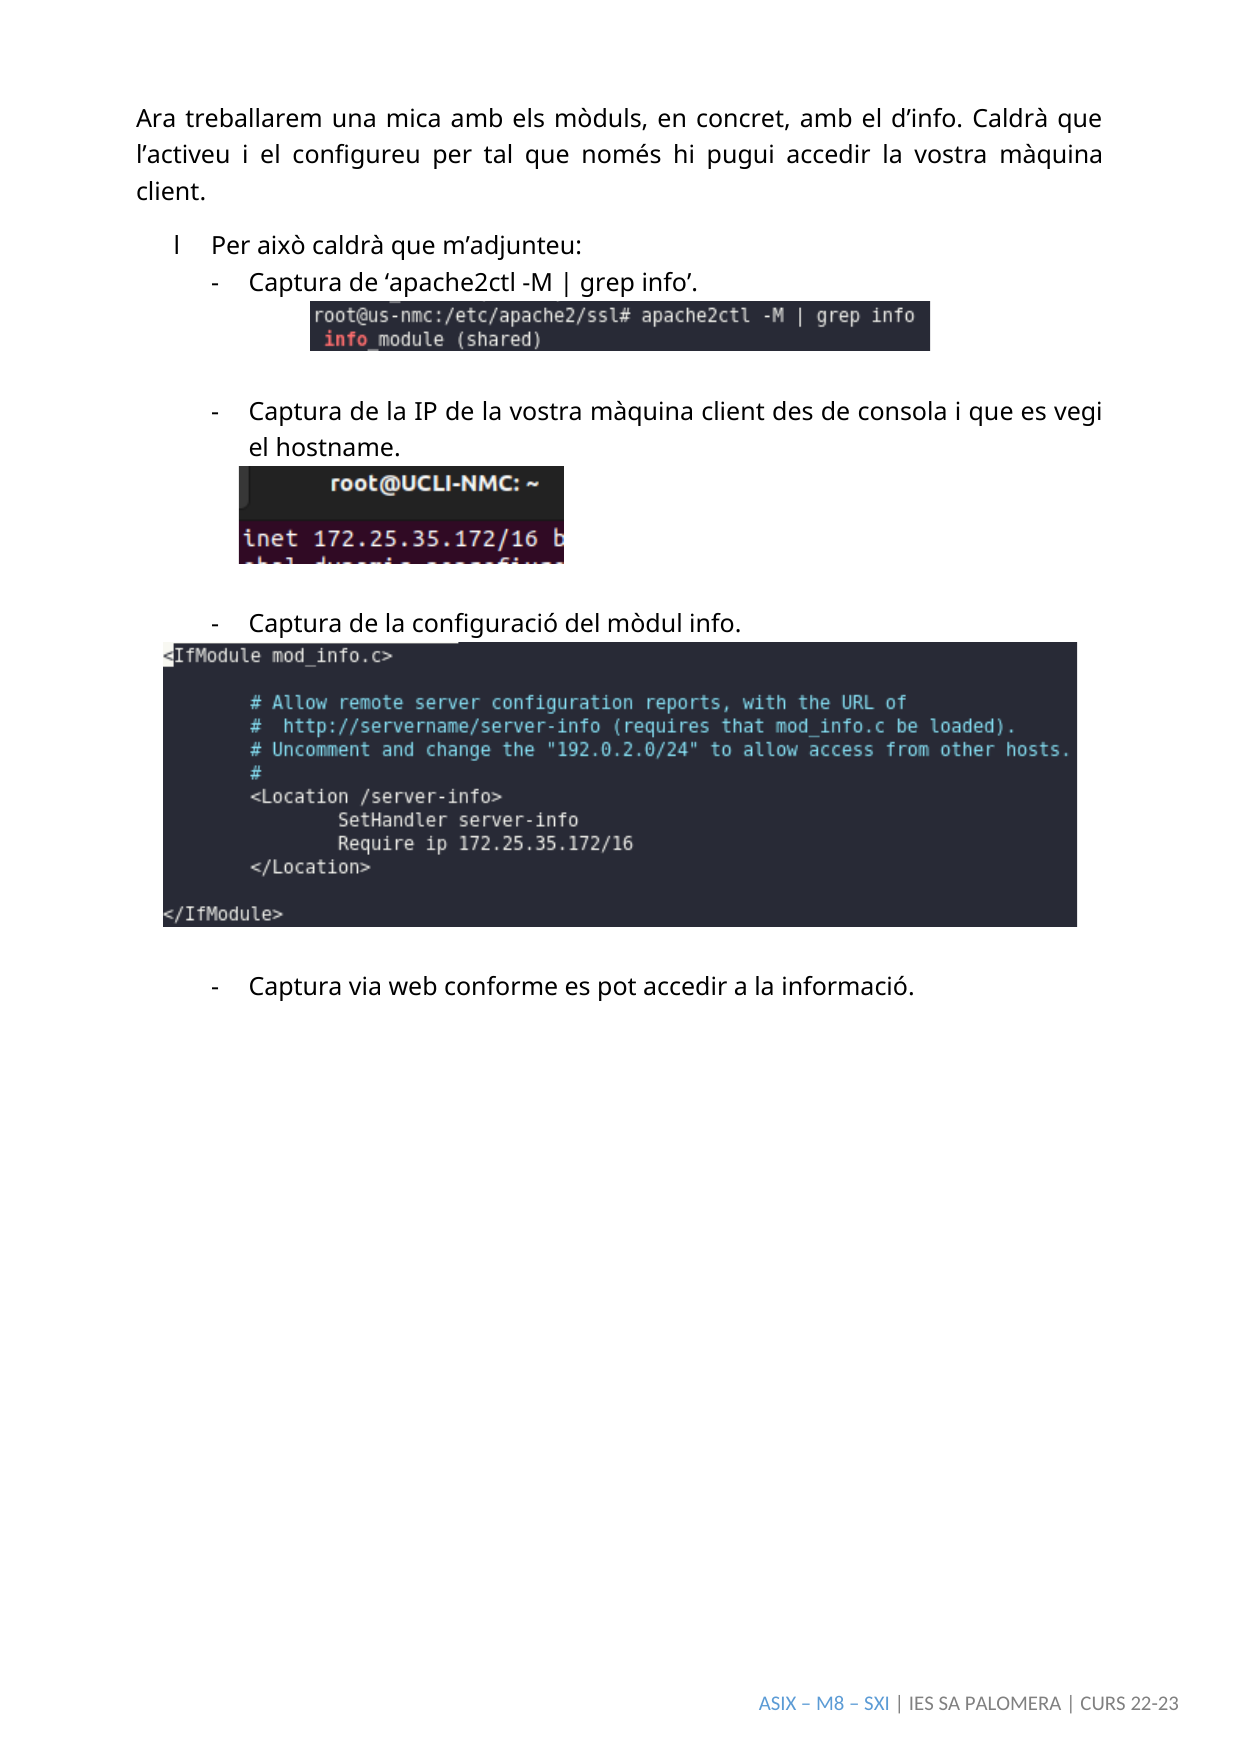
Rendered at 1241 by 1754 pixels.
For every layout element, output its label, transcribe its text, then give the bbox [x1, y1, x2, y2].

list Captura de ‘apache2ctl -M | grep info’. [211, 264, 1104, 298]
picture [238, 466, 564, 564]
picture [163, 642, 1078, 927]
list Captura de la configuració del mòdul info. [211, 606, 1104, 640]
picture [310, 301, 931, 351]
list Captura de la IP de la vostra màquina client des de consola i que es vegi el hostname. [211, 393, 1104, 464]
text Ara treballarem una mica amb els mòduls, en concret, amb el d’info. Caldrà que l’activeu i el configureu per tal que només hi pugui accedir la vostra màquina client. [136, 100, 1104, 208]
list Per això caldrà que m’adjunteu: [173, 227, 1104, 261]
list Captura via web conforme es pot accedir a la informació. [211, 969, 1104, 1003]
